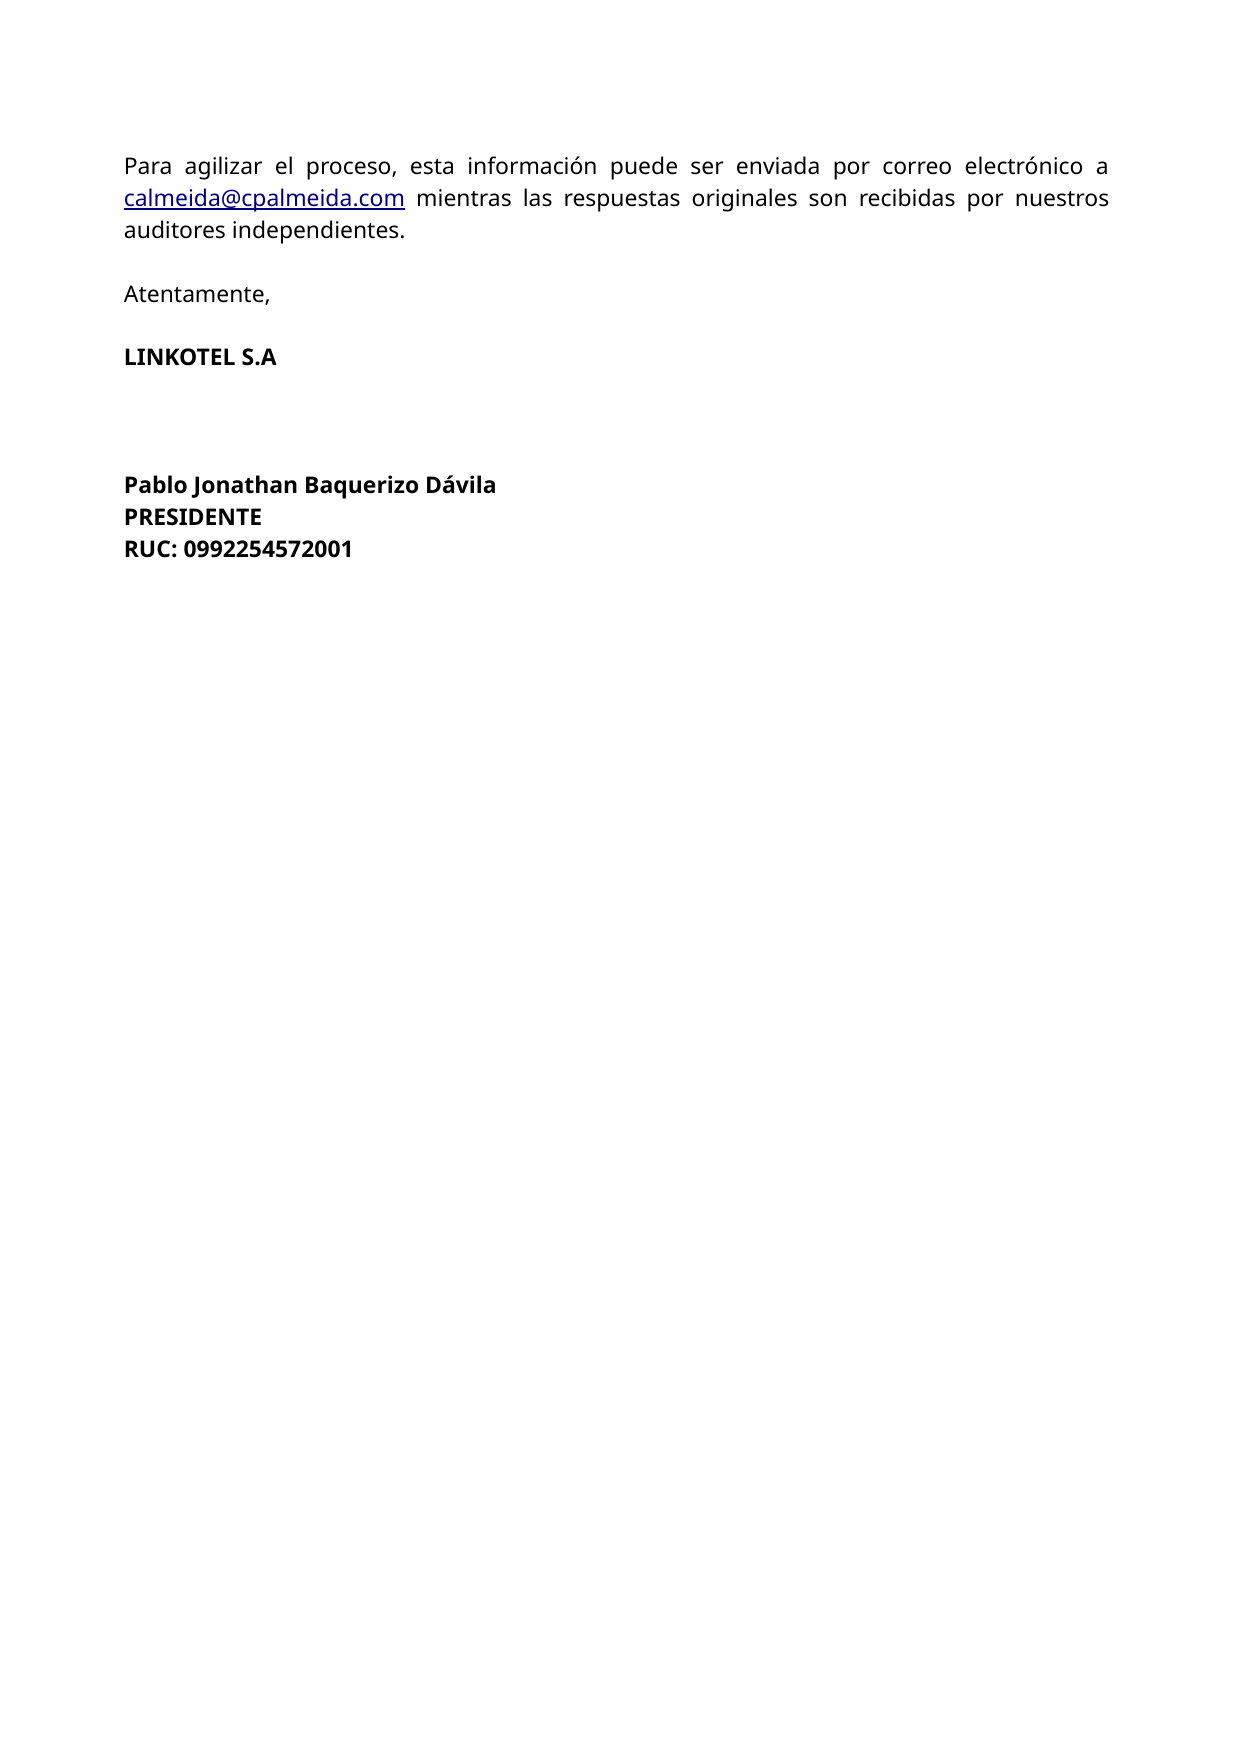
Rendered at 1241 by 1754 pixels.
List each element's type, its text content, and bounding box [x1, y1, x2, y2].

text Pablo Jonathan Baquerizo Dávila [124, 469, 1109, 500]
text LINKOTEL S.A [124, 341, 1109, 372]
text RUC: 0992254572001 [124, 532, 1109, 564]
text Para agilizar el proceso, esta información puede ser enviada por correo electrónico a calmeida@cpalmeida.com mientras las respuestas originales son recibidas por nuestros auditores independientes. [124, 150, 1109, 245]
text Atentamente, [124, 277, 1109, 309]
text PRESIDENTE [124, 501, 1109, 532]
